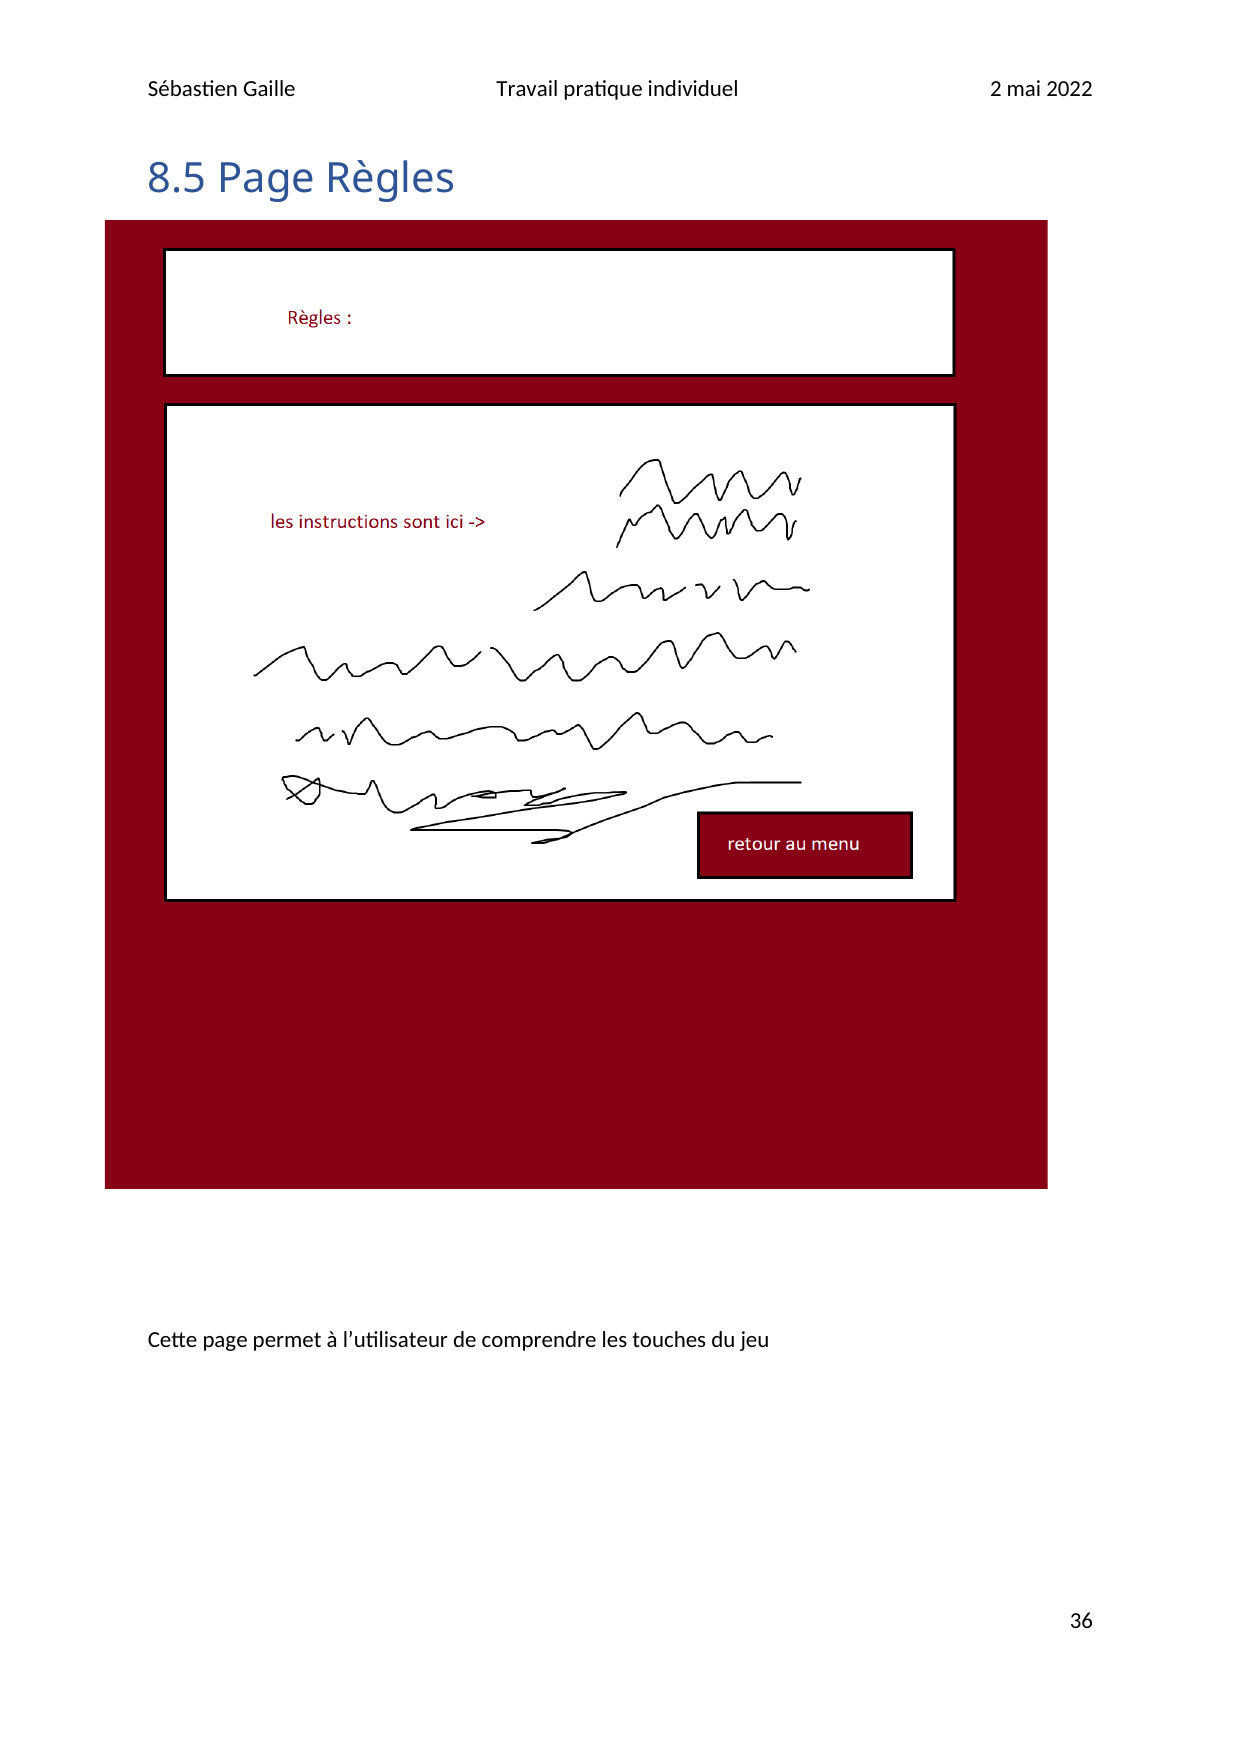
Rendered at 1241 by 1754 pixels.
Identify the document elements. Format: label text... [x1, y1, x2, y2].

text Cette page permet à l’utilisateur de comprendre les touches du jeu [148, 1326, 1093, 1353]
subtitle 8.5 Page Règles [148, 148, 1093, 204]
